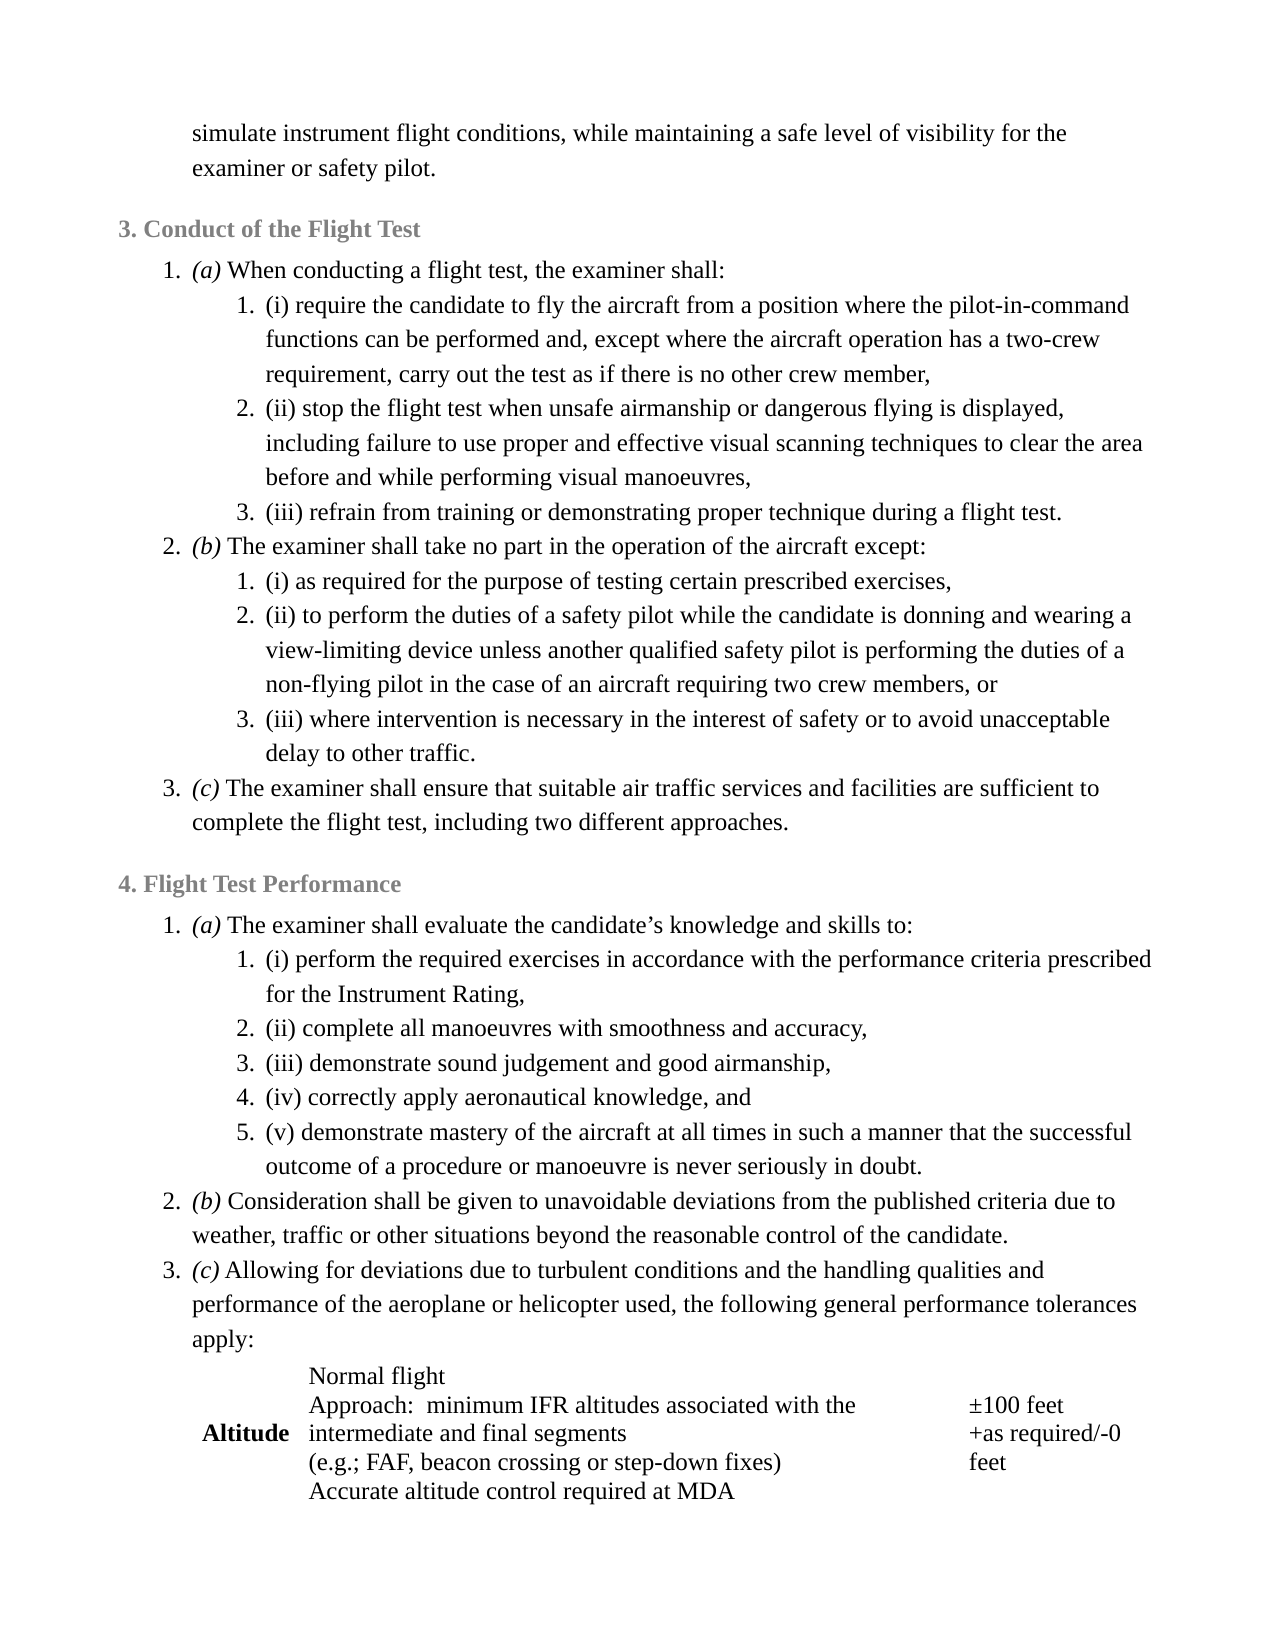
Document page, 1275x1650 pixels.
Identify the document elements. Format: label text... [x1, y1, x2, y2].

list (ii) stop the flight test when unsafe airmanship or dangerous flying is displayed, including failure to use proper and effective visual scanning techniques to clear the area before and while performing visual manoeuvres, [236, 393, 1157, 491]
subtitle 3. Conduct of the Flight Test [118, 214, 1157, 243]
list (c) Allowing for deviations due to turbulent conditions and the handling qualities and performance of the aeroplane or helicopter used, the following general performance tolerances apply: [162, 1255, 1157, 1352]
list (b) The examiner shall take no part in the operation of the aircraft except: [162, 531, 1157, 560]
list (ii) complete all manoeuvres with smoothness and accuracy, [236, 1013, 1157, 1042]
list (iv) correctly apply aeronautical knowledge, and [236, 1082, 1157, 1111]
list (v) demonstrate mastery of the aircraft at all times in such a manner that the successful outcome of a procedure or manoeuvre is never seriously in doubt. [236, 1117, 1157, 1180]
list (i) require the candidate to fly the aircraft from a position where the pilot-in-command functions can be performed and, except where the aircraft operation has a two-crew requirement, carry out the test as if there is no other crew member, [236, 290, 1157, 388]
list (a) The examiner shall evaluate the candidate’s knowledge and skills to: [162, 910, 1157, 939]
subtitle 4. Flight Test Performance [118, 869, 1157, 897]
list (i) as required for the purpose of testing certain prescribed exercises, [236, 566, 1157, 594]
list simulate instrument flight conditions, while maintaining a safe level of visibility for the examiner or safety pilot. [162, 118, 1157, 181]
table_header Altitude [192, 1358, 305, 1508]
list (iii) demonstrate sound judgement and good airmanship, [236, 1048, 1157, 1077]
table_header Normal flight Approach: minimum IFR altitudes associated with the intermediate and final segments (e.g.; FAF, beacon crossing or step-down fixes) Accurate altitude control required at MDA [305, 1358, 966, 1508]
list (b) Consideration shall be given to unavoidable deviations from the published criteria due to weather, traffic or other situations beyond the reasonable control of the candidate. [162, 1186, 1157, 1249]
list (ii) to perform the duties of a safety pilot while the candidate is donning and wearing a view-limiting device unless another qualified safety pilot is performing the duties of a non-flying pilot in the case of an aircraft requiring two crew members, or [236, 600, 1157, 698]
list (iii) where intervention is necessary in the interest of safety or to avoid unacceptable delay to other traffic. [236, 704, 1157, 767]
table_header ±100 feet +as required/-0 feet [966, 1358, 1157, 1508]
list (i) perform the required exercises in accordance with the performance criteria prescribed for the Instrument Rating, [236, 944, 1157, 1008]
list (iii) refrain from training or demonstrating proper technique during a flight test. [236, 497, 1157, 526]
list (c) The examiner shall ensure that suitable air traffic services and facilities are sufficient to complete the flight test, including two different approaches. [162, 773, 1157, 836]
list (a) When conducting a flight test, the examiner shall: [162, 255, 1157, 284]
